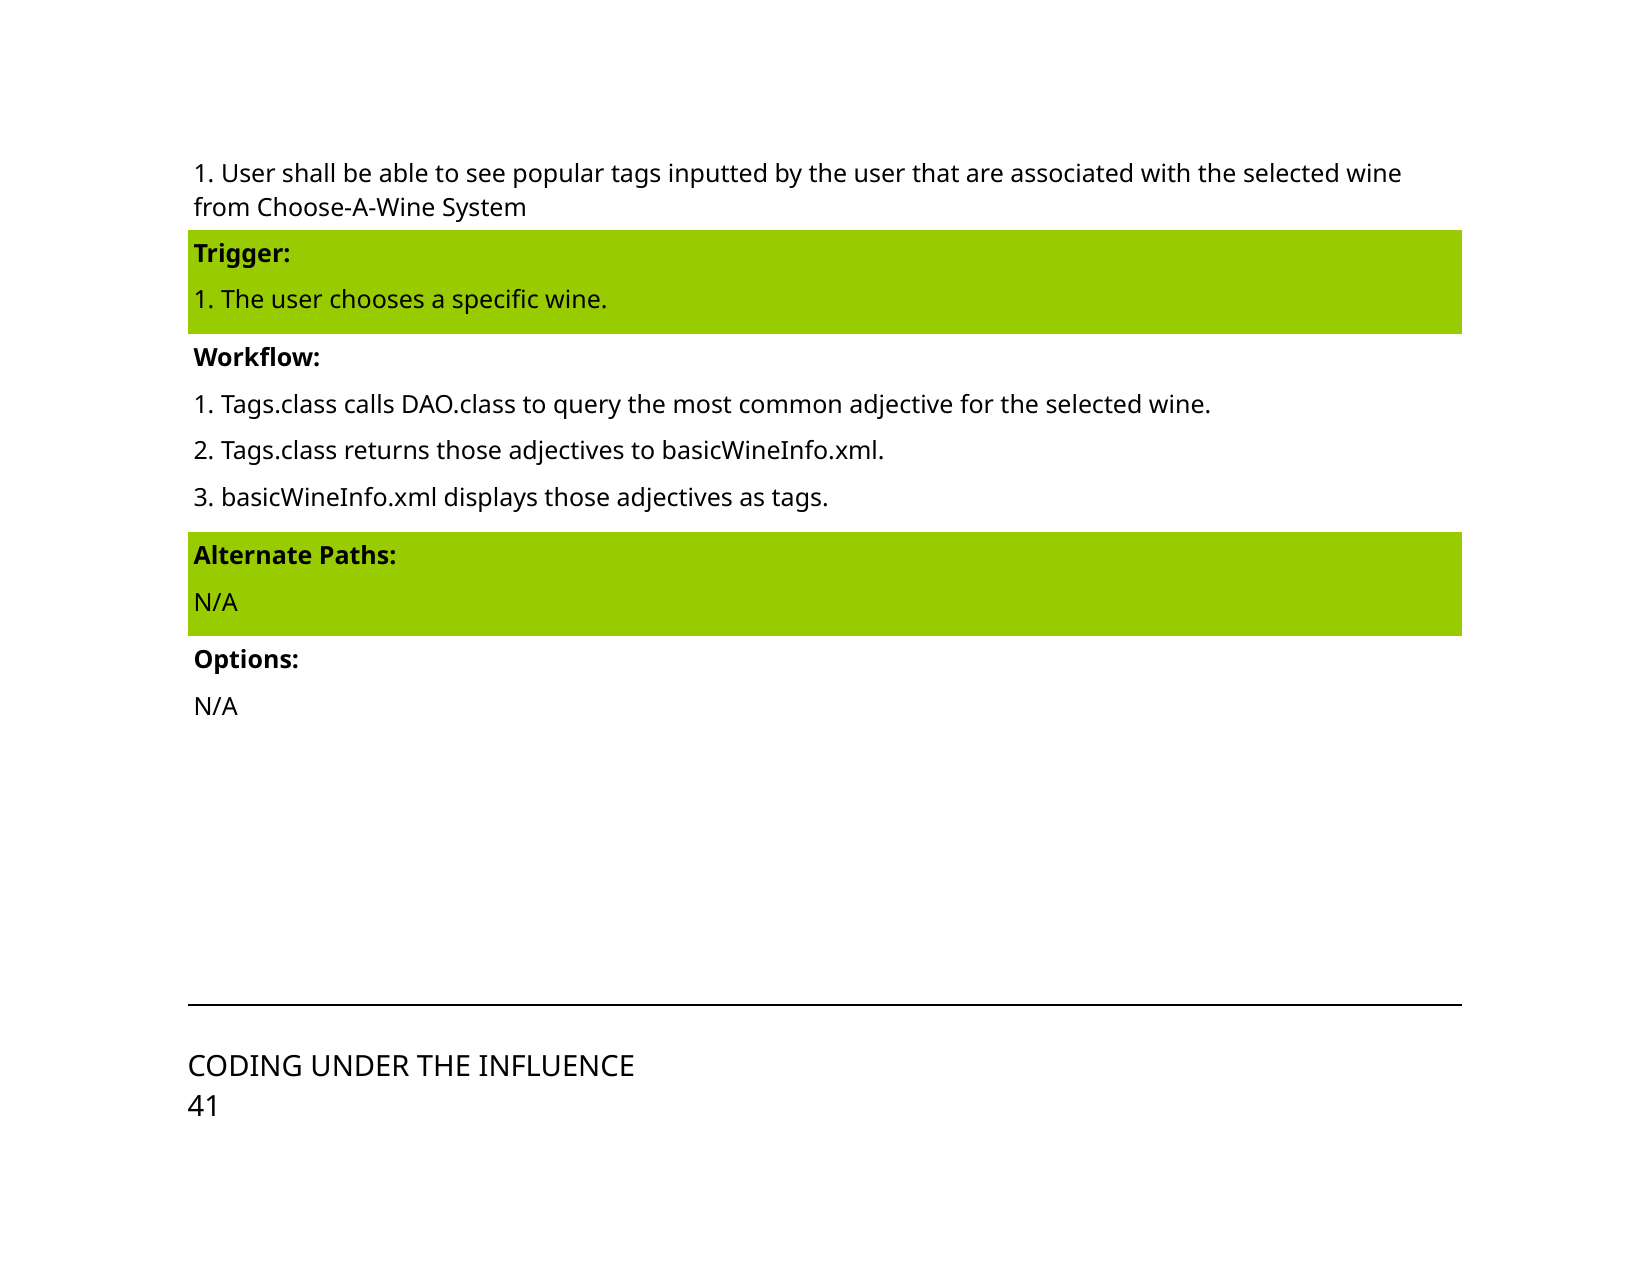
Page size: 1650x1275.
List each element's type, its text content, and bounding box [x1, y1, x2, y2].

table_cell Alternate Paths: N/A [188, 532, 1462, 636]
table_cell Workflow: 1. Tags.class calls DAO.class to query the most common adjective for the selected wine. 2. Tags.class returns those adjectives to basicWineInfo.xml. 3. basicWineInfo.xml displays those adjectives as tags. [188, 334, 1462, 532]
table_cell Trigger: 1. The user chooses a specific wine. [188, 230, 1462, 334]
table_cell 1. User shall be able to see popular tags inputted by the user that are associated with the selected wine from Choose-A-Wine System [188, 150, 1462, 229]
table_cell Options: N/A [188, 636, 1462, 728]
